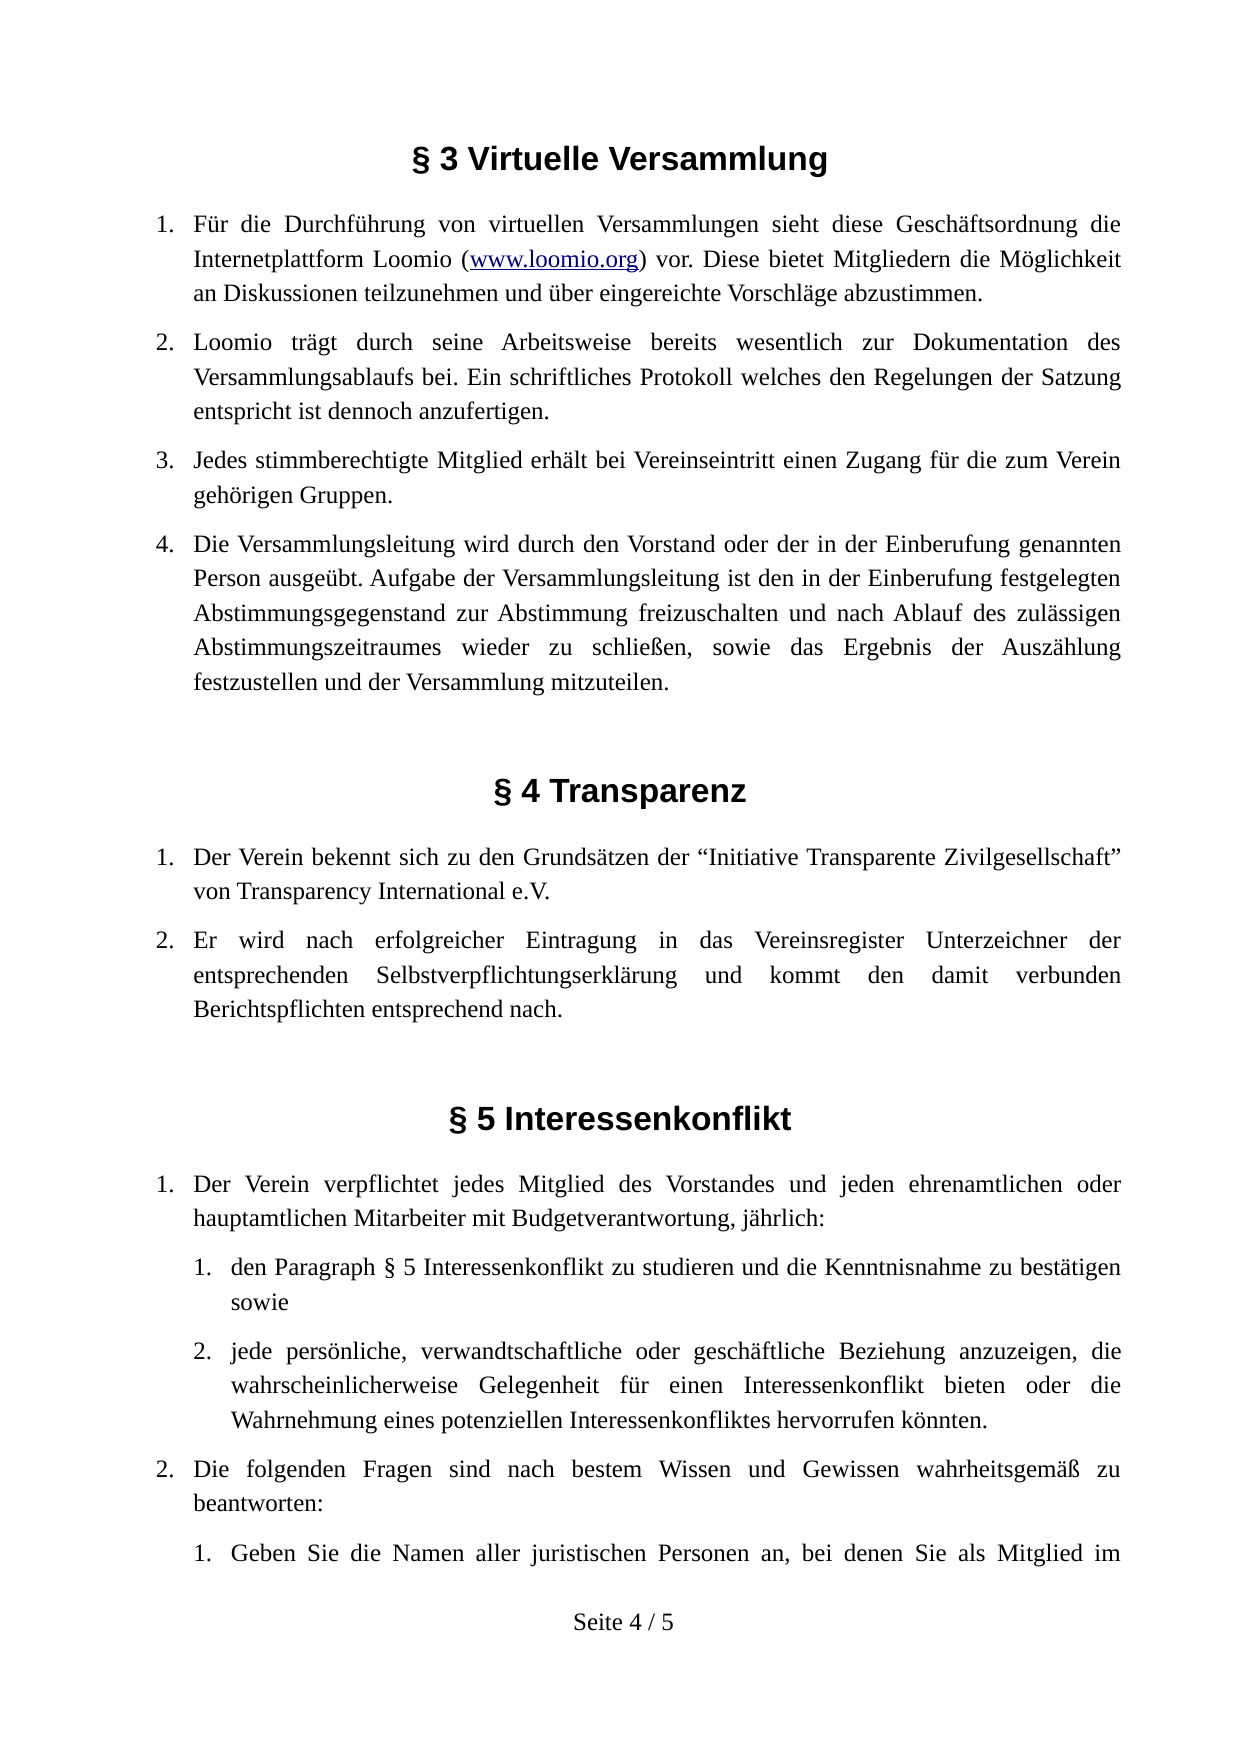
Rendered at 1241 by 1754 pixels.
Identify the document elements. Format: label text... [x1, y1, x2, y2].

subtitle § 4 Transparenz [118, 771, 1122, 810]
list Der Verein bekennt sich zu den Grundsätzen der “Initiative Transparente Zivilgesellschaft” von Transparency International e.V. [156, 842, 1122, 905]
list Für die Durchführung von virtuellen Versammlungen sieht diese Geschäftsordnung die Internetplattform Loomio (www.loomio.org) vor. Diese bietet Mitgliedern die Möglichkeit an Diskussionen teilzunehmen und über eingereichte Vorschläge abzustimmen. [156, 209, 1122, 307]
list Die Versammlungsleitung wird durch den Vorstand oder der in der Einberufung genannten Person ausgeübt. Aufgabe der Versammlungsleitung ist den in der Einberufung festgelegten Abstimmungsgegenstand zur Abstimmung freizuschalten und nach Ablauf des zulässigen Abstimmungszeitraumes wieder zu schließen, sowie das Ergebnis der Auszählung festzustellen und der Versammlung mitzuteilen. [156, 529, 1122, 696]
list jede persönliche, verwandtschaftliche oder geschäftliche Beziehung anzuzeigen, die wahrscheinlicherweise Gelegenheit für einen Interessenkonflikt bieten oder die Wahrnehmung eines potenziellen Interessenkonfliktes hervorrufen könnten. [193, 1336, 1122, 1434]
list Er wird nach erfolgreicher Eintragung in das Vereinsregister Unterzeichner der entsprechenden Selbstverpflichtungserklärung und kommt den damit verbunden Berichtspflichten entsprechend nach. [156, 925, 1122, 1023]
list den Paragraph § 5 Interessenkonflikt zu studieren und die Kenntnisnahme zu bestätigen sowie [193, 1252, 1122, 1316]
list Geben Sie die Namen aller juristischen Personen an, bei denen Sie als Mitglied im [193, 1538, 1122, 1566]
list Die folgenden Fragen sind nach bestem Wissen und Gewissen wahrheitsgemäß zu beantworten: [156, 1454, 1122, 1517]
list Loomio trägt durch seine Arbeitsweise bereits wesentlich zur Dokumentation des Versammlungsablaufs bei. Ein schriftliches Protokoll welches den Regelungen der Satzung entspricht ist dennoch anzufertigen. [156, 327, 1122, 425]
subtitle § 5 Interessenkonflikt [118, 1098, 1122, 1137]
list Jedes stimmberechtigte Mitglied erhält bei Vereinseintritt einen Zugang für die zum Verein gehörigen Gruppen. [156, 445, 1122, 509]
subtitle § 3 Virtuelle Versammlung [118, 139, 1122, 178]
list Der Verein verpflichtet jedes Mitglied des Vorstandes und jeden ehrenamtlichen oder hauptamtlichen Mitarbeiter mit Budgetverantwortung, jährlich: [156, 1169, 1122, 1232]
